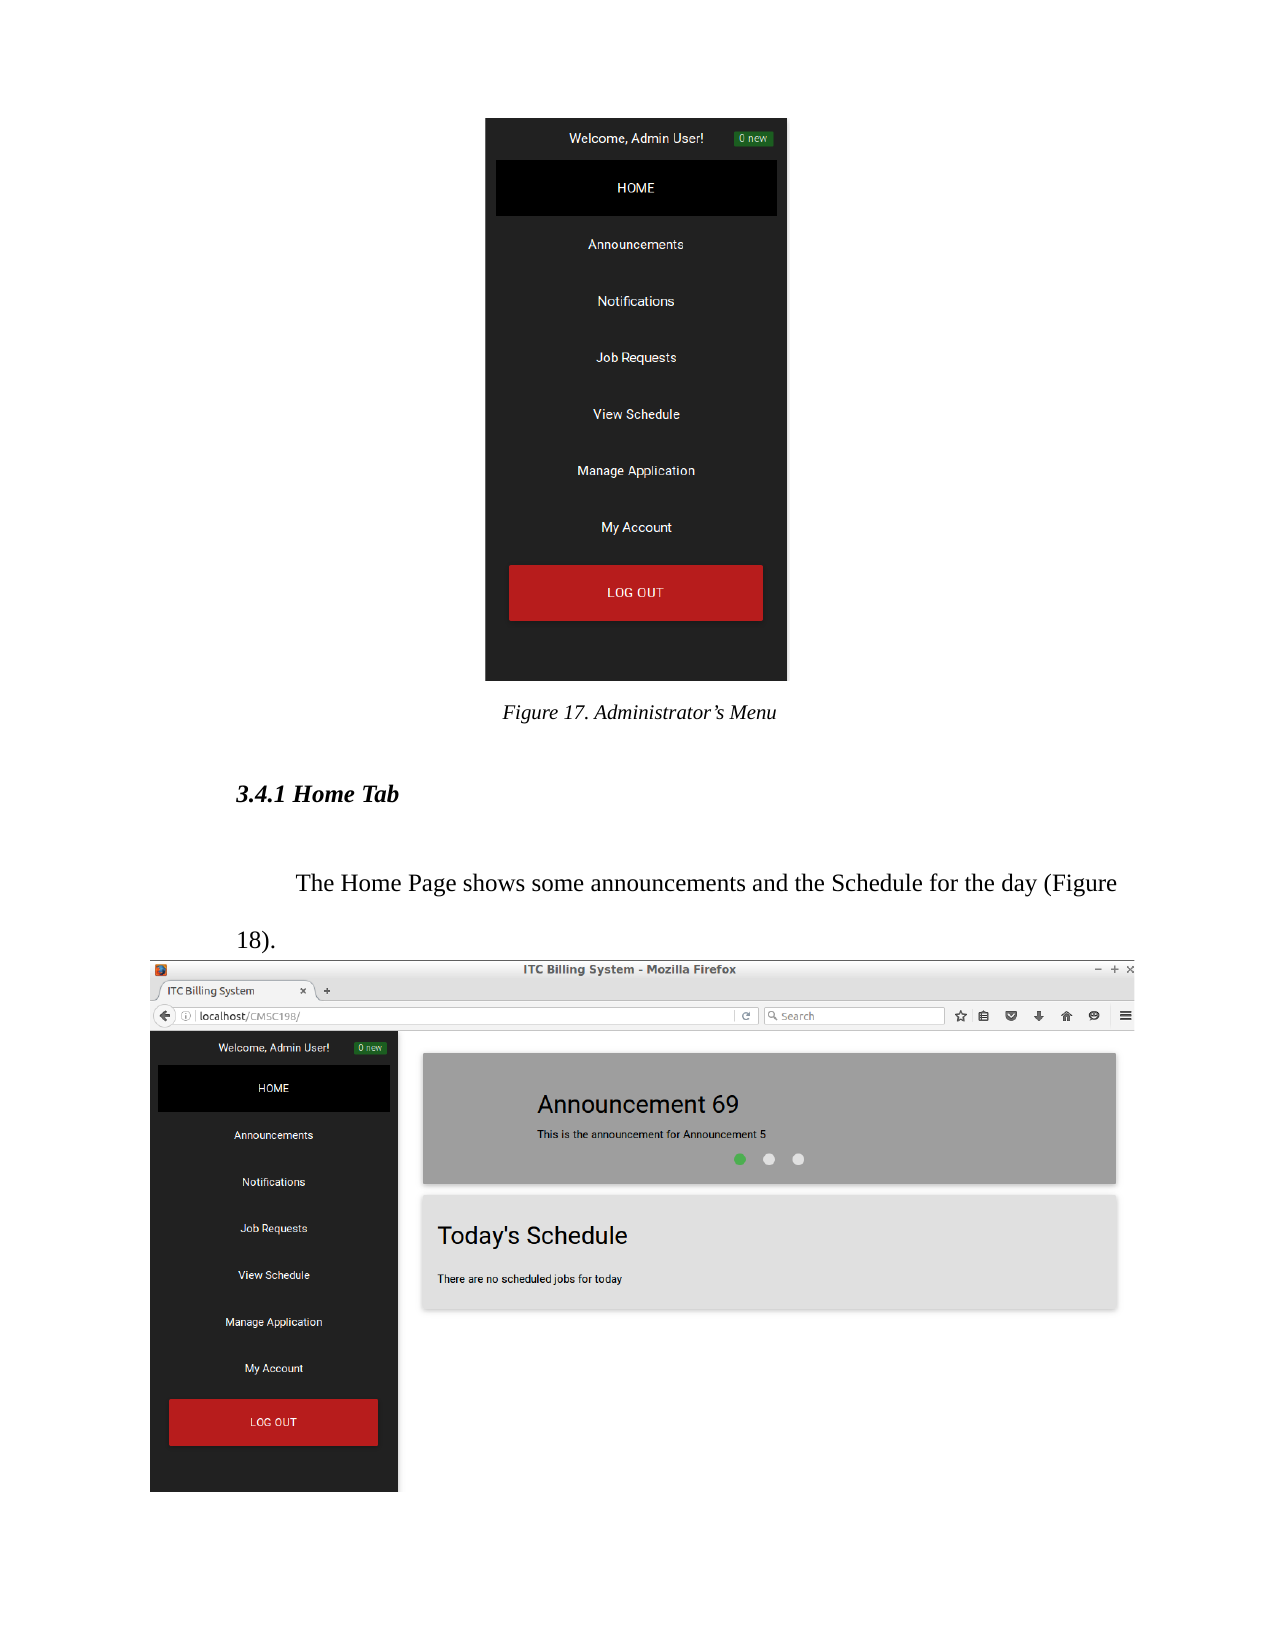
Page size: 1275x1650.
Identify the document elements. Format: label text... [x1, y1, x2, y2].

picture [150, 960, 1135, 1492]
subtitle Figure 17. Administrator’s Menu [77, 700, 1157, 724]
text The Home Page shows some announcements and the Schedule for the day (Figure 18). [236, 868, 1157, 954]
subtitle 3.4.1 Home Tab [236, 779, 1157, 808]
